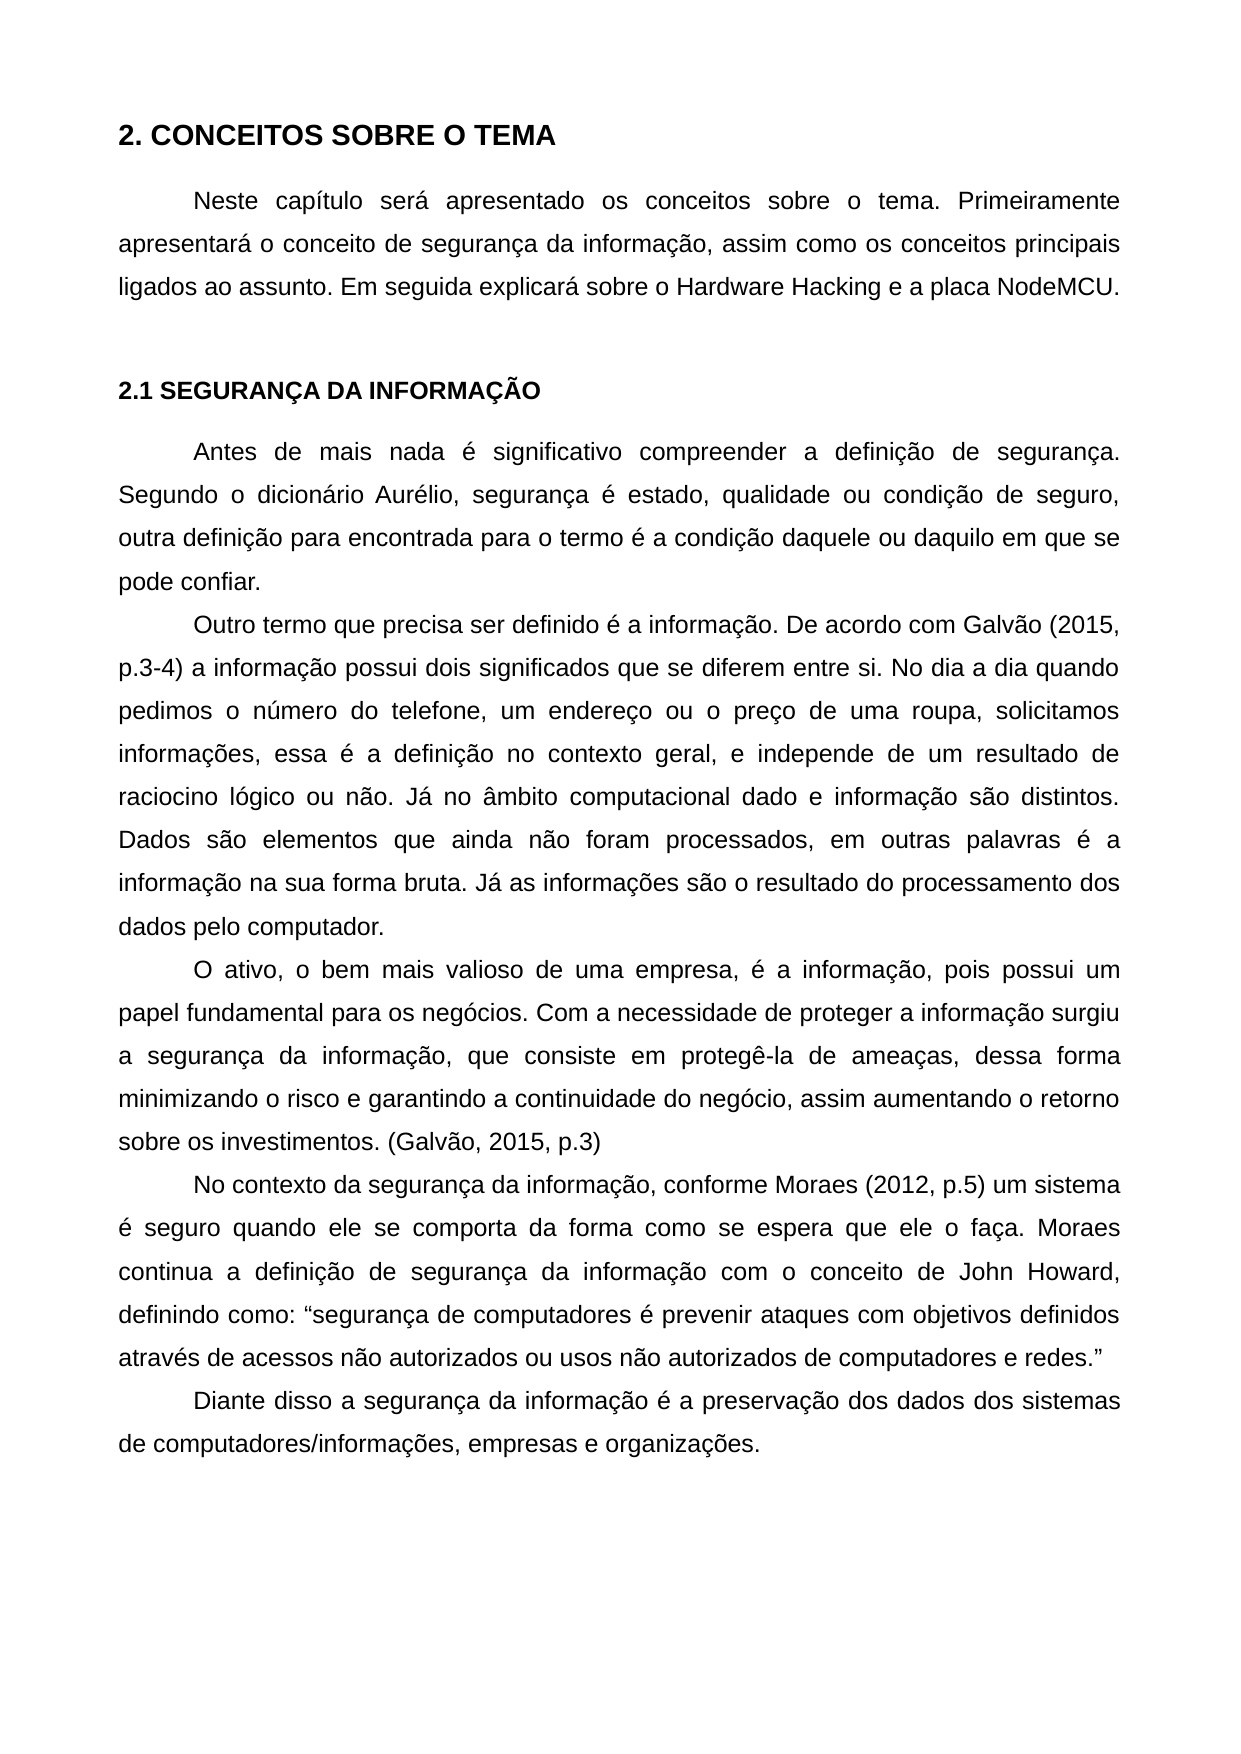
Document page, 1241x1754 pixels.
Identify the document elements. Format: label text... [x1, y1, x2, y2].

text Neste capítulo será apresentado os conceitos sobre o tema. Primeiramente apresentará o conceito de segurança da informação, assim como os conceitos principais ligados ao assunto. Em seguida explicará sobre o Hardware Hacking e a placa NodeMCU. [118, 186, 1122, 301]
subtitle 2.1 SEGURANÇA DA INFORMAÇÃO [118, 376, 1122, 405]
text Antes de mais nada é significativo compreender a definição de segurança. Segundo o dicionário Aurélio, segurança é estado, qualidade ou condição de seguro, outra definição para encontrada para o termo é a condição daquele ou daquilo em que se pode confiar. [118, 437, 1122, 595]
text Diante disso a segurança da informação é a preservação dos dados dos sistemas de computadores/informações, empresas e organizações. [118, 1386, 1122, 1458]
text Outro termo que precisa ser definido é a informação. De acordo com Galvão (2015, p.3-4) a informação possui dois significados que se diferem entre si. No dia a dia quando pedimos o número do telefone, um endereço ou o preço de uma roupa, solicitamos informações, essa é a definição no contexto geral, e independe de um resultado de raciocino lógico ou não. Já no âmbito computacional dado e informação são distintos. Dados são elementos que ainda não foram processados, em outras palavras é a informação na sua forma bruta. Já as informações são o resultado do processamento dos dados pelo computador. [118, 610, 1122, 940]
subtitle 2. CONCEITOS SOBRE O TEMA [118, 118, 1122, 152]
text O ativo, o bem mais valioso de uma empresa, é a informação, pois possui um papel fundamental para os negócios. Com a necessidade de proteger a informação surgiu a segurança da informação, que consiste em protegê-la de ameaças, dessa forma minimizando o risco e garantindo a continuidade do negócio, assim aumentando o retorno sobre os investimentos. (Galvão, 2015, p.3) [118, 955, 1122, 1156]
text No contexto da segurança da informação, conforme Moraes (2012, p.5) um sistema é seguro quando ele se comporta da forma como se espera que ele o faça. Moraes continua a definição de segurança da informação com o conceito de John Howard, definindo como: “segurança de computadores é prevenir ataques com objetivos definidos através de acessos não autorizados ou usos não autorizados de computadores e redes.” [118, 1170, 1122, 1372]
